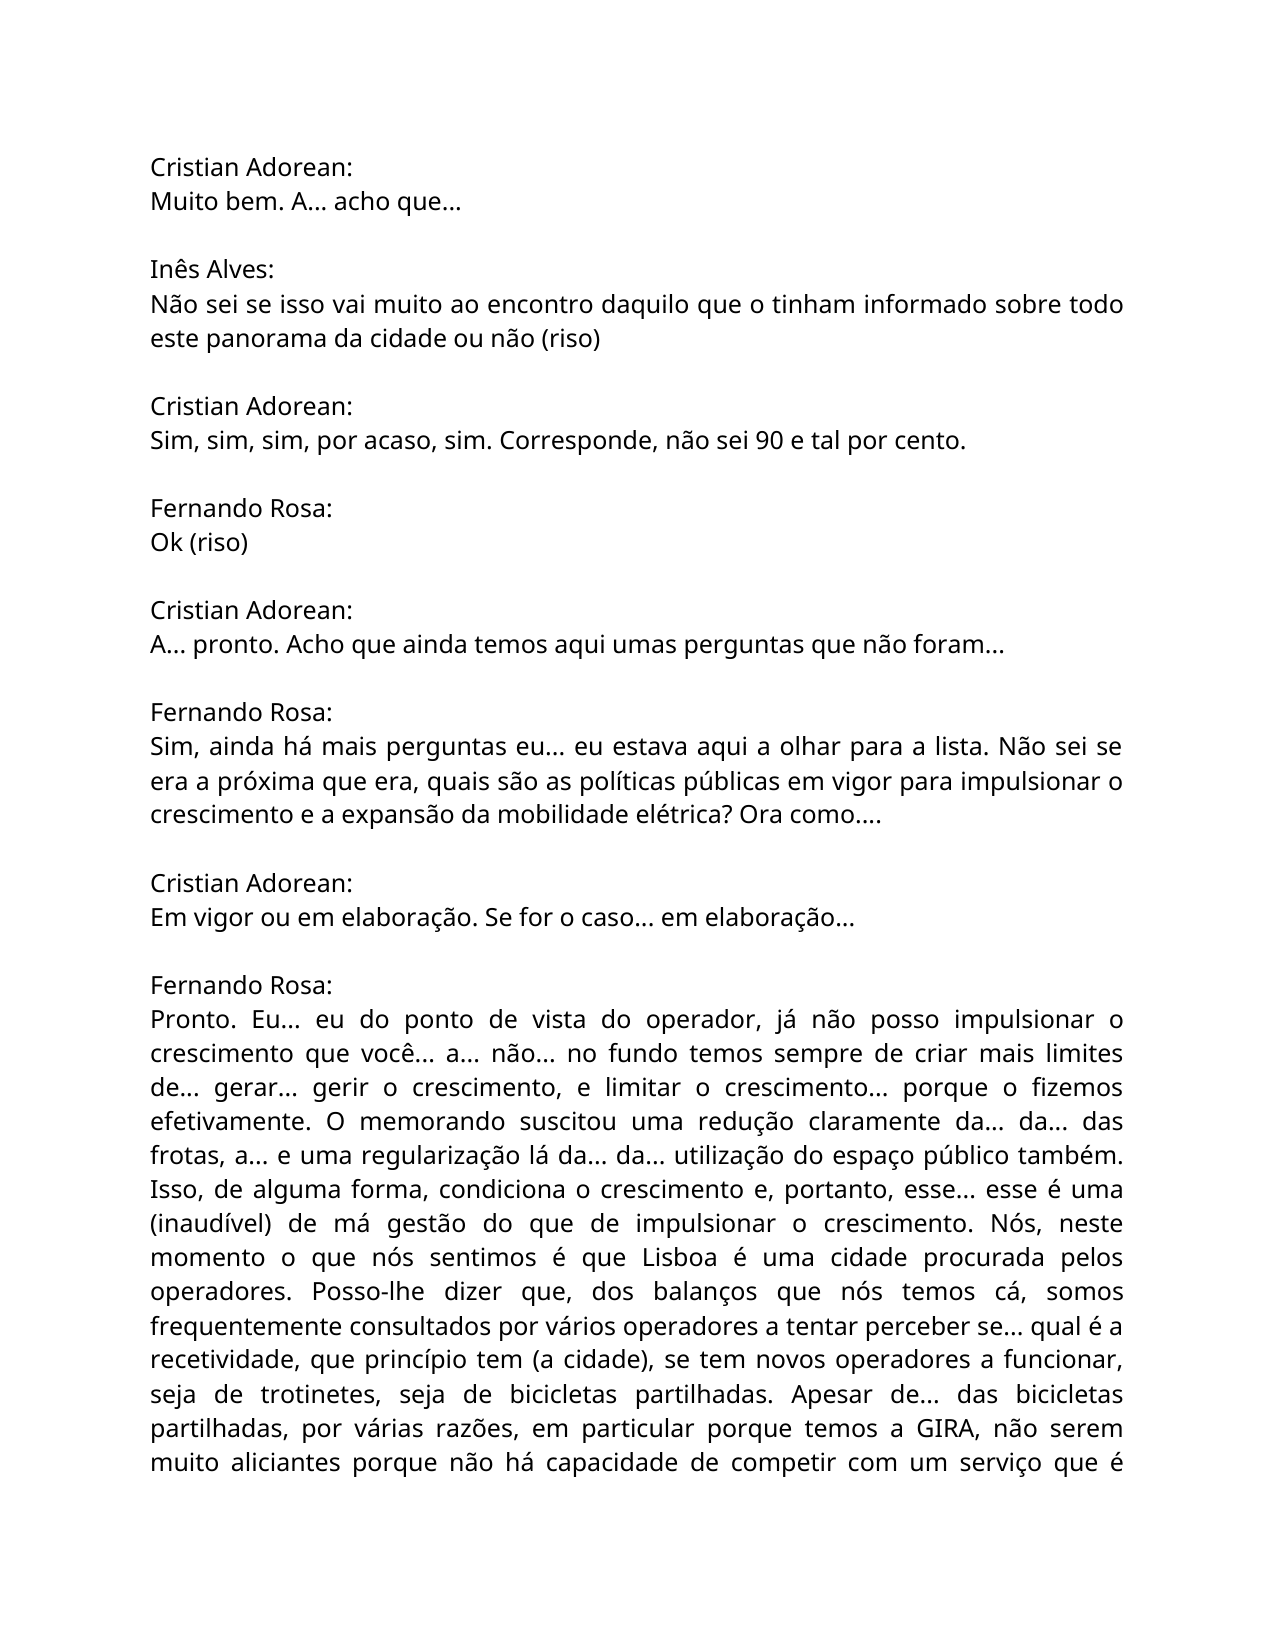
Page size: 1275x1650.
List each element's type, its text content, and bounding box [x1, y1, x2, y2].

text Cristian Adorean: [150, 865, 1125, 899]
text Sim, ainda há mais perguntas eu... eu estava aqui a olhar para a lista. Não sei se era a próxima que era, quais são as políticas públicas em vigor para impulsionar o crescimento e a expansão da mobilidade elétrica? Ora como.... [150, 729, 1125, 831]
text Fernando Rosa: [150, 491, 1125, 525]
text Cristian Adorean: [150, 388, 1125, 422]
text Cristian Adorean: [150, 150, 1125, 184]
text Sim, sim, sim, por acaso, sim. Corresponde, não sei 90 e tal por cento. [150, 422, 1125, 457]
text Fernando Rosa: [150, 695, 1125, 729]
text Em vigor ou em elaboração. Se for o caso... em elaboração... [150, 899, 1125, 933]
text Inês Alves: [150, 252, 1125, 286]
text Muito bem. A... acho que... [150, 184, 1125, 218]
text A... pronto. Acho que ainda temos aqui umas perguntas que não foram... [150, 627, 1125, 661]
text Pronto. Eu... eu do ponto de vista do operador, já não posso impulsionar o crescimento que você... a... não... no fundo temos sempre de criar mais limites de... gerar... gerir o crescimento, e limitar o crescimento... porque o fizemos efetivamente. O memorando suscitou uma redução claramente da... da... das frotas, a... e uma regularização lá da... da... utilização do espaço público também. Isso, de alguma forma, condiciona o crescimento e, portanto, esse... esse é uma (inaudível) de má gestão do que de impulsionar o crescimento. Nós, neste momento o que nós sentimos é que Lisboa é uma cidade procurada pelos operadores. Posso-lhe dizer que, dos balanços que nós temos cá, somos frequentemente consultados por vários operadores a tentar perceber se... qual é a recetividade, que princípio tem (a cidade), se tem novos operadores a funcionar, seja de trotinetes, seja de bicicletas partilhadas. Apesar de... das bicicletas partilhadas, por várias razões, em particular porque temos a GIRA, não serem muito aliciantes porque não há capacidade de competir com um serviço que é [150, 1002, 1125, 1478]
text Ok (riso) [150, 525, 1125, 559]
text Não sei se isso vai muito ao encontro daquilo que o tinham informado sobre todo este panorama da cidade ou não (riso) [150, 286, 1125, 354]
text Fernando Rosa: [150, 967, 1125, 1002]
text Cristian Adorean: [150, 593, 1125, 627]
